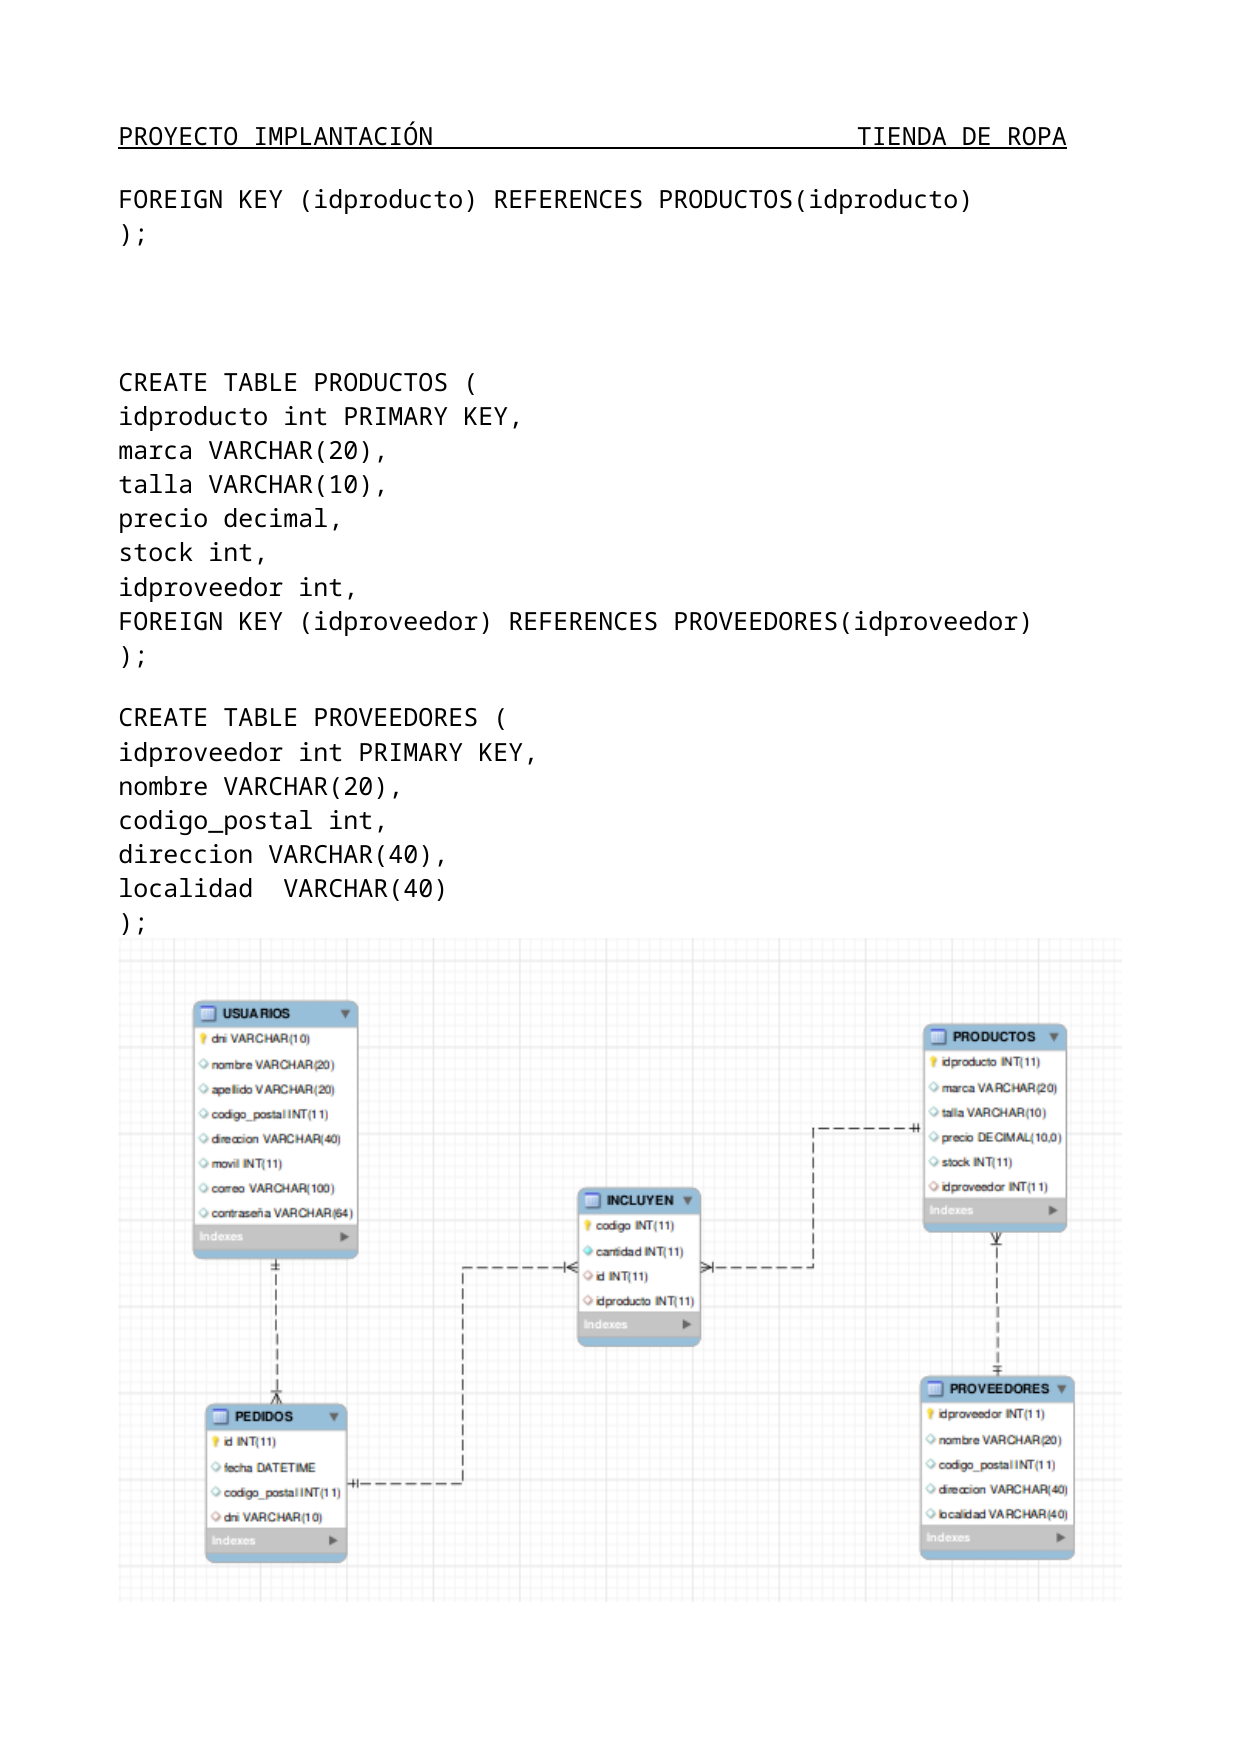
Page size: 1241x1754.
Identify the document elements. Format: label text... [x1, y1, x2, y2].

text ); [118, 904, 1122, 938]
text nombre VARCHAR(20), [118, 768, 1122, 802]
text localidad VARCHAR(40) [118, 870, 1122, 904]
text marca VARCHAR(20), [118, 433, 1122, 467]
text ); [118, 637, 1122, 671]
text FOREIGN KEY (idproveedor) REFERENCES PROVEEDORES(idproveedor) [118, 603, 1122, 637]
text precio decimal, [118, 501, 1122, 535]
text codigo_postal int, [118, 802, 1122, 836]
text ); [118, 216, 1122, 250]
text direccion VARCHAR(40), [118, 836, 1122, 870]
text talla VARCHAR(10), [118, 467, 1122, 501]
text FOREIGN KEY (idproducto) REFERENCES PRODUCTOS(idproducto) [118, 182, 1122, 216]
text CREATE TABLE PROVEEDORES ( [118, 700, 1122, 734]
text idproveedor int, [118, 569, 1122, 603]
text idproducto int PRIMARY KEY, [118, 399, 1122, 433]
text CREATE TABLE PRODUCTOS ( [118, 365, 1122, 399]
text stock int, [118, 535, 1122, 569]
text idproveedor int PRIMARY KEY, [118, 734, 1122, 768]
picture [118, 938, 1123, 1602]
